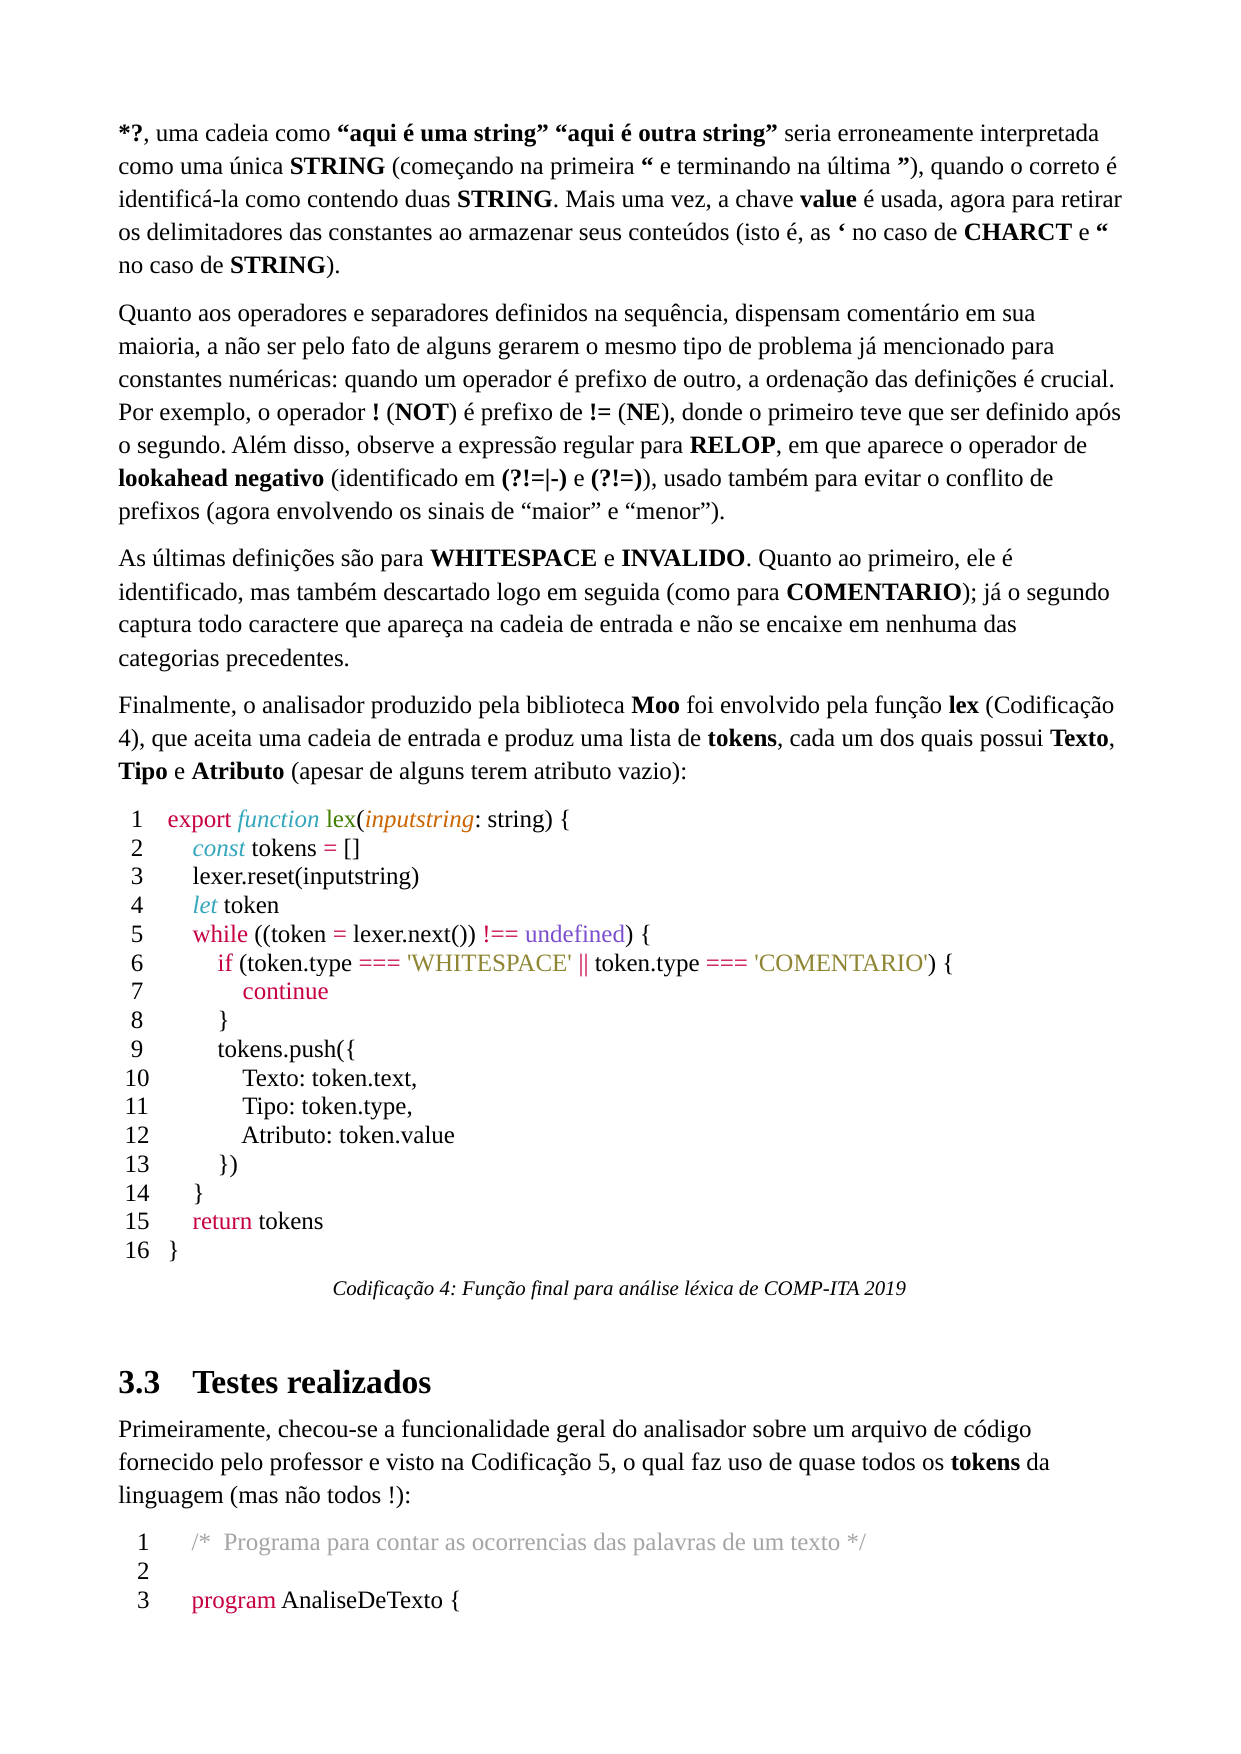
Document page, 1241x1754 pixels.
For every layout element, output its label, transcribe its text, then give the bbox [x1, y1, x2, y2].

table_cell Tipo: token.type, [168, 1091, 1122, 1120]
subtitle Testes realizados [118, 1362, 1122, 1401]
table_cell 11 [118, 1091, 167, 1120]
table_cell program AnaliseDeTexto { [191, 1585, 1122, 1613]
table_cell 2 [118, 833, 167, 861]
table_cell } [168, 1235, 1122, 1264]
table_cell 7 [118, 976, 167, 1005]
table_cell continue [168, 976, 1122, 1005]
table_cell 15 [118, 1206, 167, 1235]
table_header 1 [118, 804, 167, 833]
text As últimas definições são para WHITESPACE e INVALIDO. Quanto ao primeiro, ele é identificado, mas também descartado logo em seguida (como para COMENTARIO); já o segundo captura todo caractere que apareça na cadeia de entrada e não se encaixe em nenhuma das categorias precedentes. [118, 543, 1122, 671]
table_header export function lex(inputstring: string) { [168, 804, 1122, 833]
text Finalmente, o analisador produzido pela biblioteca Moo foi envolvido pela função lex (Codificação 4), que aceita uma cadeia de entrada e produz uma lista de tokens, cada um dos quais possui Texto, Tipo e Atributo (apesar de alguns terem atributo vazio): [118, 690, 1122, 785]
table_cell 13 [118, 1149, 167, 1178]
table_cell [191, 1556, 1122, 1585]
table_cell lexer.reset(inputstring) [168, 861, 1122, 890]
table_cell 3 [118, 861, 167, 890]
table_cell 3 [118, 1585, 191, 1613]
table_cell 2 [118, 1556, 191, 1585]
text Quanto aos operadores e separadores definidos na sequência, dispensam comentário em sua maioria, a não ser pelo fato de alguns gerarem o mesmo tipo de problema já mencionado para constantes numéricas: quando um operador é prefixo de outro, a ordenação das definições é crucial. Por exemplo, o operador ! (NOT) é prefixo de != (NE), donde o primeiro teve que ser definido após o segundo. Além disso, observe a expressão regular para RELOP, em que aparece o operador de lookahead negativo (identificado em (?!=|-) e (?!=)), usado também para evitar o conflito de prefixos (agora envolvendo os sinais de “maior” e “menor”). [118, 298, 1122, 525]
table_cell 5 [118, 919, 167, 948]
table_cell }) [168, 1149, 1122, 1178]
table_cell 8 [118, 1005, 167, 1034]
table_cell let token [168, 890, 1122, 919]
table_cell 9 [118, 1034, 167, 1063]
table_cell } [168, 1005, 1122, 1034]
table_cell 6 [118, 948, 167, 976]
table_cell const tokens = [] [168, 833, 1122, 861]
table_cell 10 [118, 1063, 167, 1091]
text Primeiramente, checou-se a funcionalidade geral do analisador sobre um arquivo de código fornecido pelo professor e visto na Codificação 5, o qual faz uso de quase todos os tokens da linguagem (mas não todos !): [118, 1414, 1122, 1508]
table_cell while ((token = lexer.next()) !== undefined) { [168, 919, 1122, 948]
table_cell if (token.type === 'WHITESPACE' || token.type === 'COMENTARIO') { [168, 948, 1122, 976]
text *?, uma cadeia como “aqui é uma string” “aqui é outra string” seria erroneamente interpretada como uma única STRING (começando na primeira “ e terminando na última ”), quando o correto é identificá-la como contendo duas STRING. Mais uma vez, a chave value é usada, agora para retirar os delimitadores das constantes ao armazenar seus conteúdos (isto é, as ‘ no caso de CHARCT e “ no caso de STRING). [118, 118, 1122, 279]
table_cell } [168, 1178, 1122, 1206]
table_header 1 [118, 1527, 191, 1556]
table_cell 12 [118, 1120, 167, 1149]
table_cell Atributo: token.value [168, 1120, 1122, 1149]
table_cell tokens.push({ [168, 1034, 1122, 1063]
table_cell 14 [118, 1178, 167, 1206]
table_cell Texto: token.text, [168, 1063, 1122, 1091]
table_header /* Programa para contar as ocorrencias das palavras de um texto */ [191, 1527, 1122, 1556]
table_cell return tokens [168, 1206, 1122, 1235]
table_cell 16 [118, 1235, 167, 1264]
text Codificação 4: Função final para análise léxica de COMP-ITA 2019 [118, 1276, 1122, 1300]
table_cell 4 [118, 890, 167, 919]
